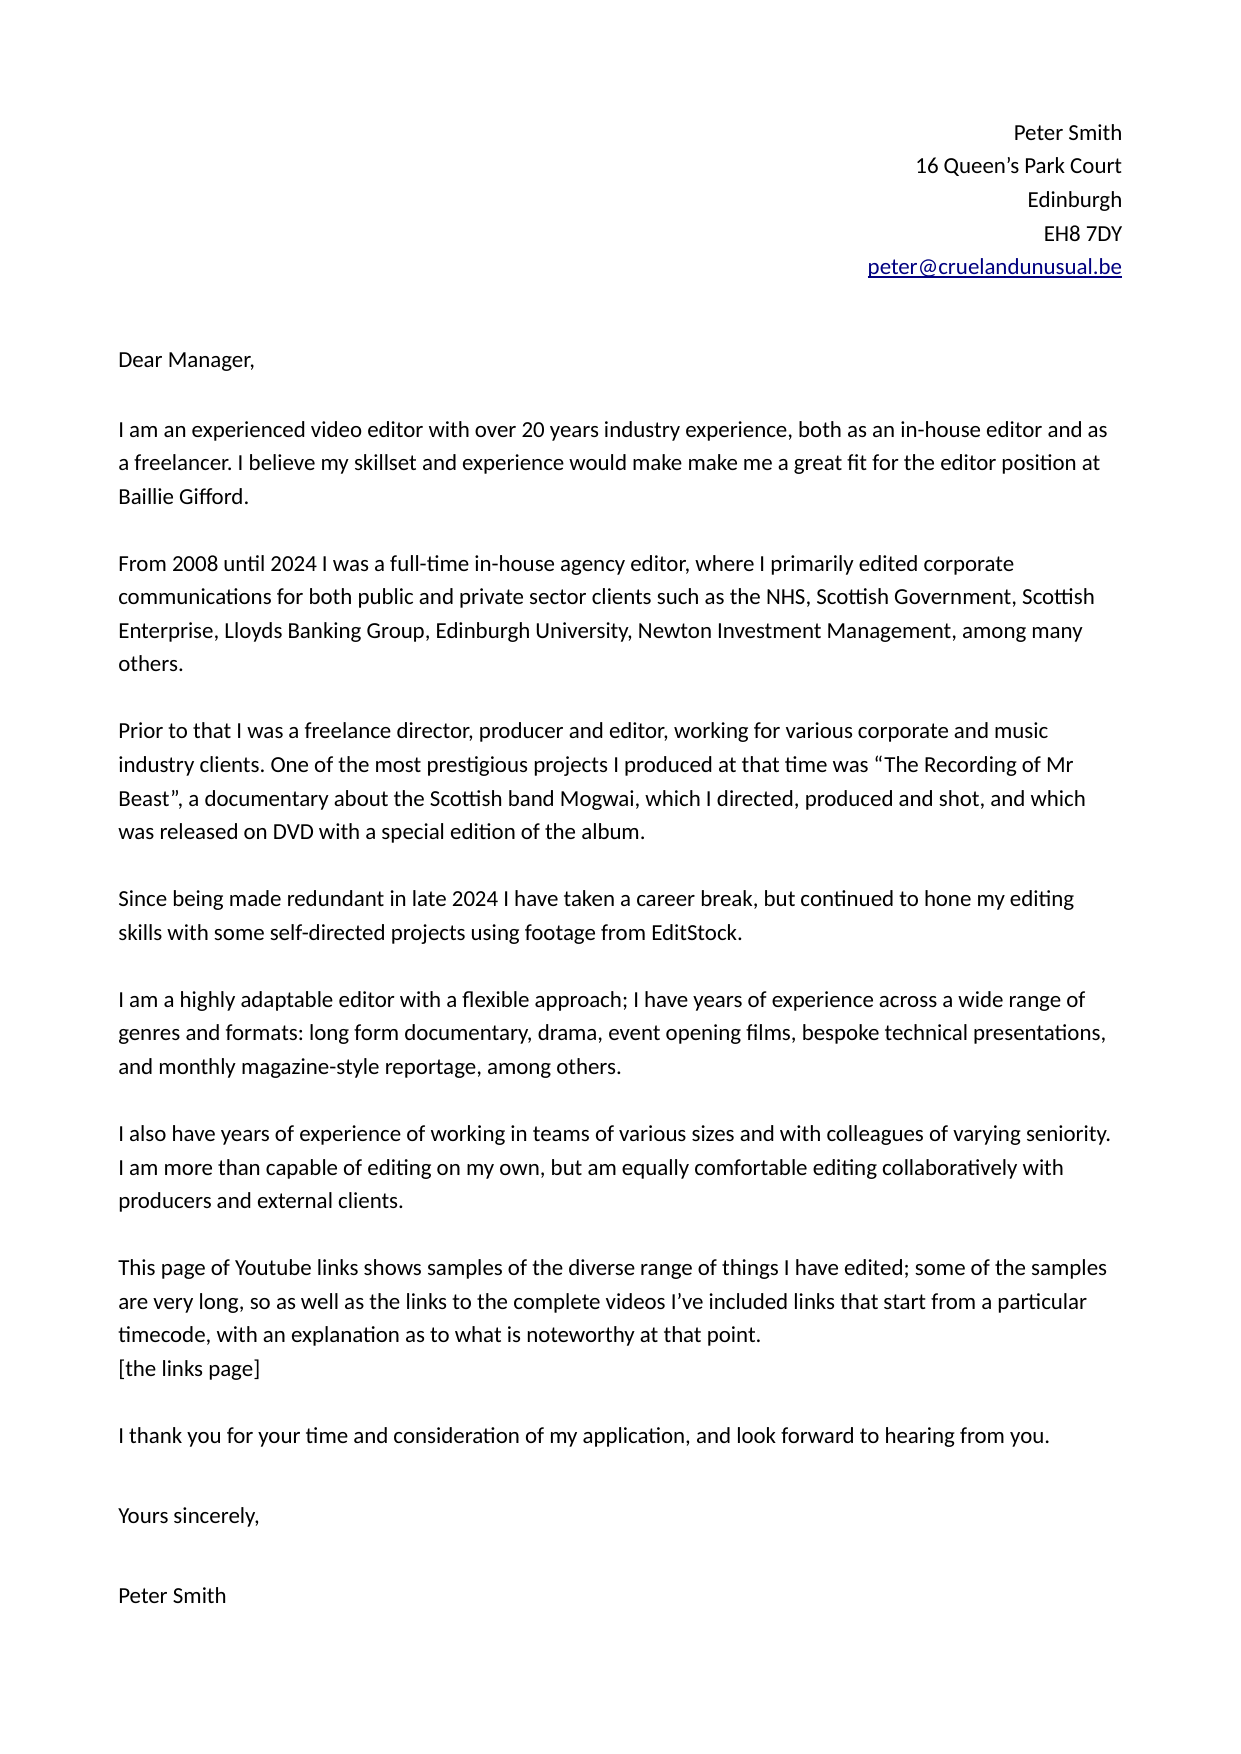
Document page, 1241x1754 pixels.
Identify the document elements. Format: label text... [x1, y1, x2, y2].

text I thank you for your time and consideration of my application, and look forward to hearing from you. [118, 1421, 1122, 1449]
text Peter Smith [118, 1582, 1122, 1609]
text [the links page] [118, 1354, 1122, 1382]
text Dear Manager, [118, 345, 1122, 373]
text Peter Smith 16 Queen’s Park Court Edinburgh EH8 7DY peter@cruelandunusual.be [118, 118, 1122, 280]
text This page of Youtube links shows samples of the diverse range of things I have edited; some of the samples are very long, so as well as the links to the complete videos I’ve included links that start from a particular timecode, with an explanation as to what is noteworthy at that point. [118, 1253, 1122, 1348]
text Since being made redundant in late 2024 I have taken a career break, but continued to hone my editing skills with some self-directed projects using footage from EditStock. [118, 884, 1122, 946]
text Prior to that I was a freelance director, producer and editor, working for various corporate and music industry clients. One of the most prestigious projects I produced at that time was “The Recording of Mr Beast”, a documentary about the Scottish band Mogwai, which I directed, produced and shot, and which was released on DVD with a special edition of the album. [118, 717, 1122, 845]
text I am an experienced video editor with over 20 years industry experience, both as an in-house editor and as a freelancer. I believe my skillset and experience would make make me a great fit for the editor position at Baillie Gifford. [118, 415, 1122, 510]
text I am a highly adaptable editor with a flexible approach; I have years of experience across a wide range of genres and formats: long form documentary, drama, event opening films, bespoke technical presentations, and monthly magazine-style reportage, among others. [118, 985, 1122, 1080]
text Yours sincerely, [118, 1501, 1122, 1529]
text From 2008 until 2024 I was a full-time in-house agency editor, where I primarily edited corporate communications for both public and private sector clients such as the NHS, Scottish Government, Scottish Enterprise, Lloyds Banking Group, Edinburgh University, Newton Investment Management, among many others. [118, 549, 1122, 677]
text I also have years of experience of working in teams of various sizes and with colleagues of varying seniority. I am more than capable of editing on my own, but am equally comfortable editing collaboratively with producers and external clients. [118, 1119, 1122, 1214]
